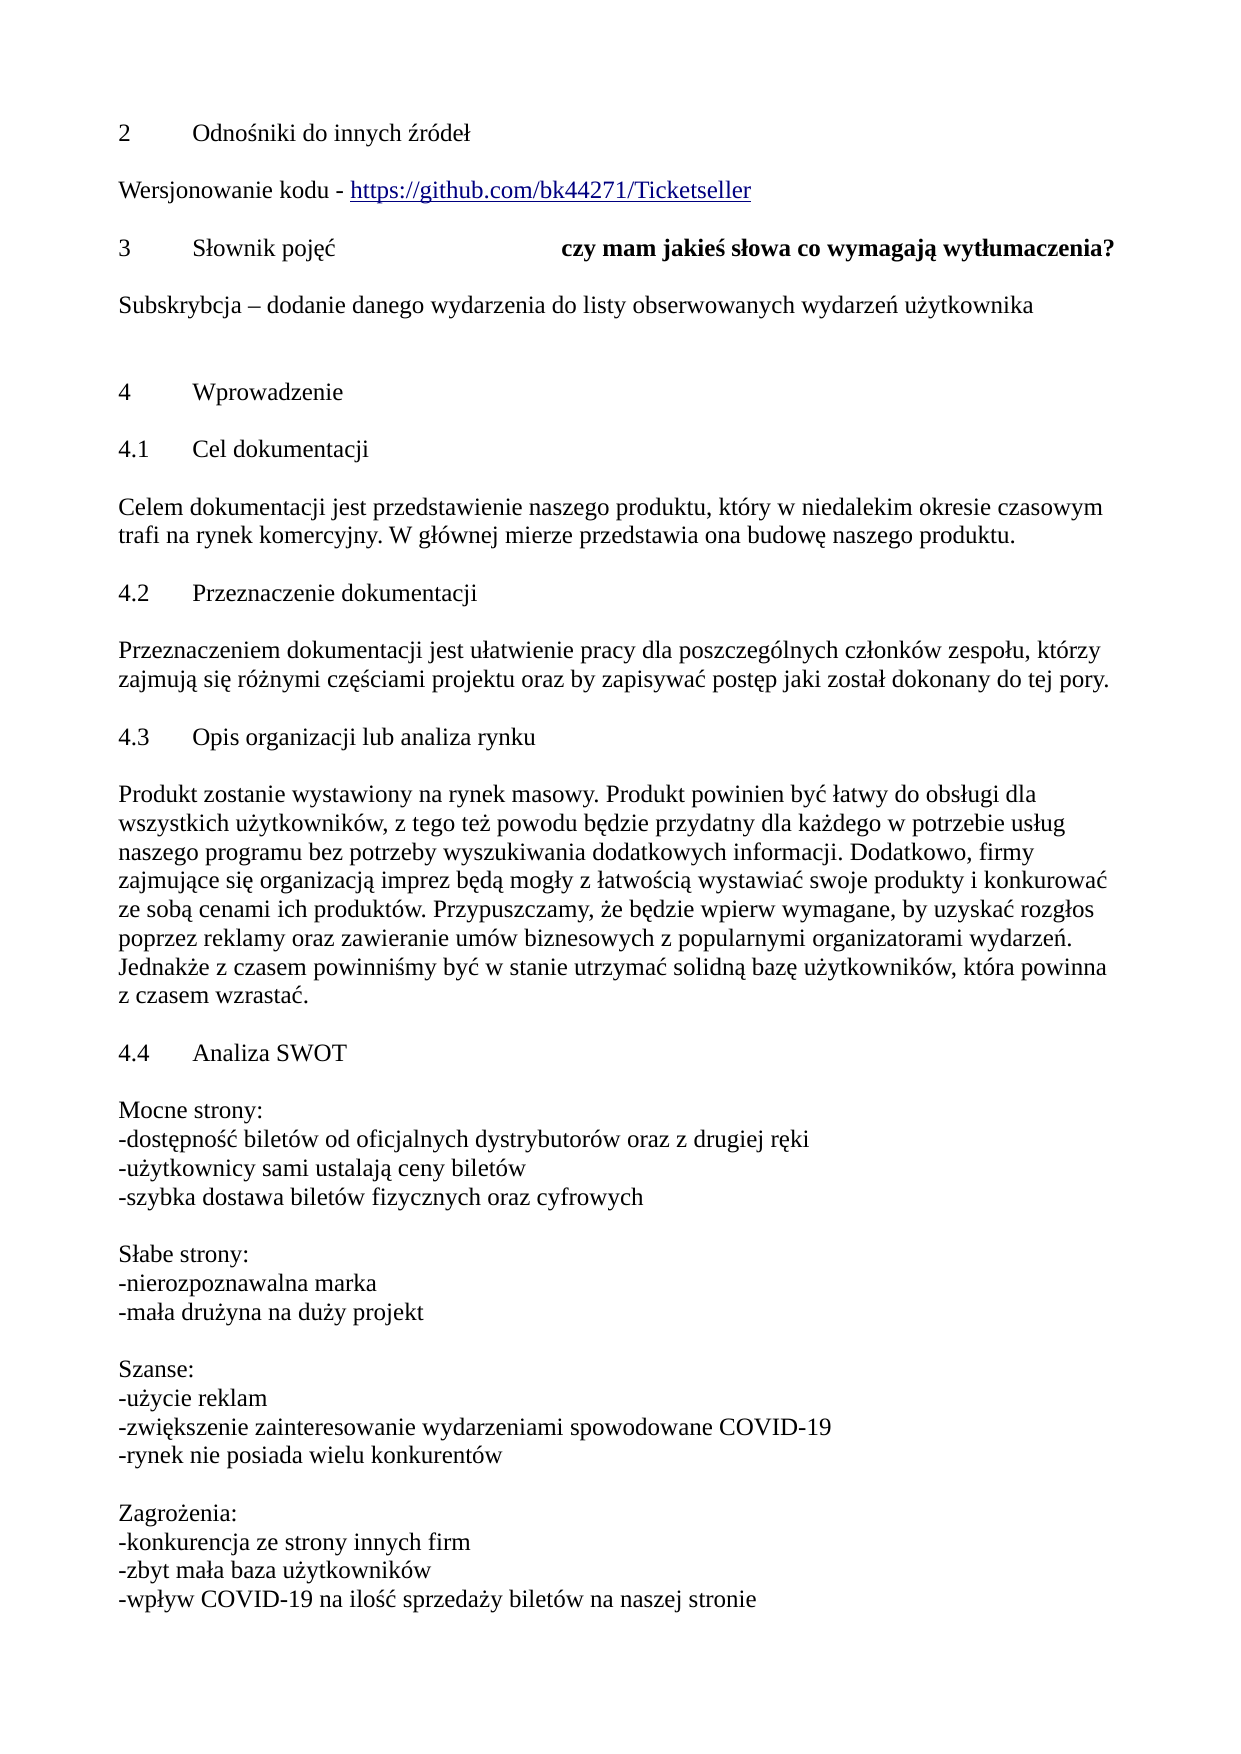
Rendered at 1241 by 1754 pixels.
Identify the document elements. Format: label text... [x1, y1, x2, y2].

text 4.2 Przeznaczenie dokumentacji [118, 578, 1122, 607]
text 3 Słownik pojęć czy mam jakieś słowa co wymagają wytłumaczenia? [118, 233, 1122, 262]
text -użytkownicy sami ustalają ceny biletów [118, 1153, 1122, 1182]
text Zagrożenia: [118, 1498, 1122, 1527]
text Szanse: [118, 1354, 1122, 1383]
text Produkt zostanie wystawiony na rynek masowy. Produkt powinien być łatwy do obsługi dla wszystkich użytkowników, z tego też powodu będzie przydatny dla każdego w potrzebie usług naszego programu bez potrzeby wyszukiwania dodatkowych informacji. Dodatkowo, firmy zajmujące się organizacją imprez będą mogły z łatwością wystawiać swoje produkty i konkurować ze sobą cenami ich produktów. Przypuszczamy, że będzie wpierw wymagane, by uzyskać rozgłos poprzez reklamy oraz zawieranie umów biznesowych z popularnymi organizatorami wydarzeń. Jednakże z czasem powinniśmy być w stanie utrzymać solidną bazę użytkowników, która powinna z czasem wzrastać. [118, 779, 1122, 1009]
text -wpływ COVID-19 na ilość sprzedaży biletów na naszej stronie [118, 1584, 1122, 1613]
text -dostępność biletów od oficjalnych dystrybutorów oraz z drugiej ręki [118, 1124, 1122, 1153]
text Przeznaczeniem dokumentacji jest ułatwienie pracy dla poszczególnych członków zespołu, którzy zajmują się różnymi częściami projektu oraz by zapisywać postęp jaki został dokonany do tej pory. [118, 636, 1122, 693]
text 2 Odnośniki do innych źródeł [118, 118, 1122, 147]
text 4.1 Cel dokumentacji [118, 434, 1122, 463]
text 4 Wprowadzenie [118, 377, 1122, 406]
text -mała drużyna na duży projekt [118, 1297, 1122, 1326]
text Słabe strony: [118, 1239, 1122, 1268]
text 4.3 Opis organizacji lub analiza rynku [118, 722, 1122, 751]
text -zbyt mała baza użytkowników [118, 1556, 1122, 1584]
text Wersjonowanie kodu - https://github.com/bk44271/Ticketseller [118, 176, 1122, 204]
text -szybka dostawa biletów fizycznych oraz cyfrowych [118, 1182, 1122, 1211]
text -użycie reklam [118, 1383, 1122, 1412]
text 4.4 Analiza SWOT [118, 1038, 1122, 1067]
text -rynek nie posiada wielu konkurentów [118, 1441, 1122, 1469]
text Mocne strony: [118, 1096, 1122, 1124]
text Celem dokumentacji jest przedstawienie naszego produktu, który w niedalekim okresie czasowym trafi na rynek komercyjny. W głównej mierze przedstawia ona budowę naszego produktu. [118, 492, 1122, 549]
text -nierozpoznawalna marka [118, 1268, 1122, 1297]
text Subskrybcja – dodanie danego wydarzenia do listy obserwowanych wydarzeń użytkownika [118, 291, 1122, 319]
text -zwiększenie zainteresowanie wydarzeniami spowodowane COVID-19 [118, 1412, 1122, 1441]
text -konkurencja ze strony innych firm [118, 1527, 1122, 1556]
